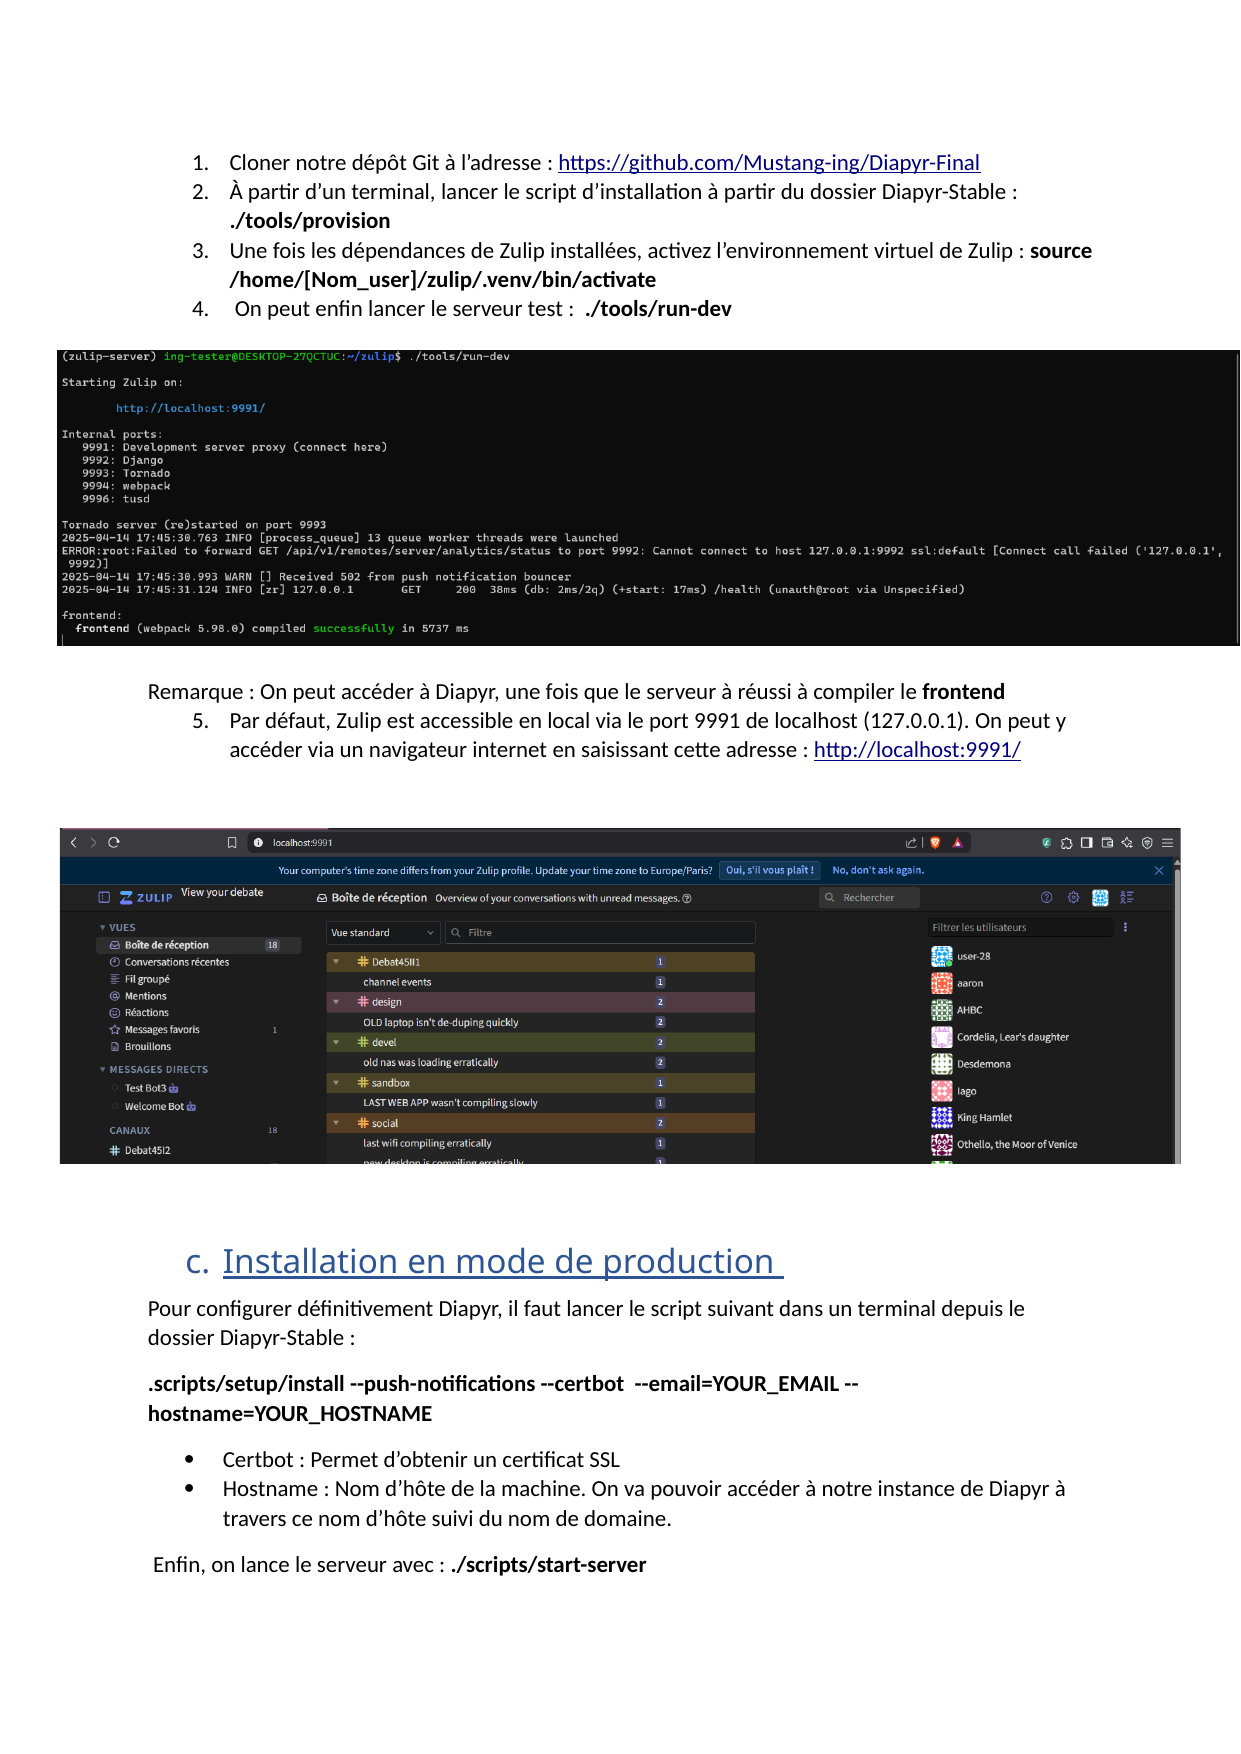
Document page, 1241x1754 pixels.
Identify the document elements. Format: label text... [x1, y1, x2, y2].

list Par défaut, Zulip est accessible en local via le port 9991 de localhost (127.0.0.1). On peut y accéder via un navigateur internet en saisissant cette adresse : http://localhost:9991/ [192, 706, 1093, 763]
list Pour configurer définitivement Diapyr, il faut lancer le script suivant dans un terminal depuis le dossier Diapyr-Stable : [148, 1294, 1093, 1351]
text Enfin, on lance le serveur avec : ./scripts/start-server [148, 1550, 1093, 1578]
text .scripts/setup/install --push-notifications --certbot --email=YOUR_EMAIL --hostname=YOUR_HOSTNAME [148, 1369, 1093, 1427]
list Hostname : Nom d’hôte de la machine. On va pouvoir accéder à notre instance de Diapyr à travers ce nom d’hôte suivi du nom de domaine. [185, 1474, 1093, 1532]
list On peut enfin lancer le serveur test : ./tools/run-dev [192, 294, 1093, 322]
list Certbot : Permet d’obtenir un certificat SSL [185, 1445, 1093, 1473]
list Remarque : On peut accéder à Diapyr, une fois que le serveur à réussi à compiler le frontend [148, 677, 1093, 705]
list À partir d’un terminal, lancer le script d’installation à partir du dossier Diapyr-Stable : ./tools/provision [192, 177, 1093, 234]
list Une fois les dépendances de Zulip installées, activez l’environnement virtuel de Zulip : source /home/[Nom_user]/zulip/.venv/bin/activate [192, 236, 1093, 293]
list Installation en mode de production [185, 1238, 1093, 1283]
list Cloner notre dépôt Git à l’adresse : https://github.com/Mustang-ing/Diapyr-Final [192, 148, 1093, 176]
